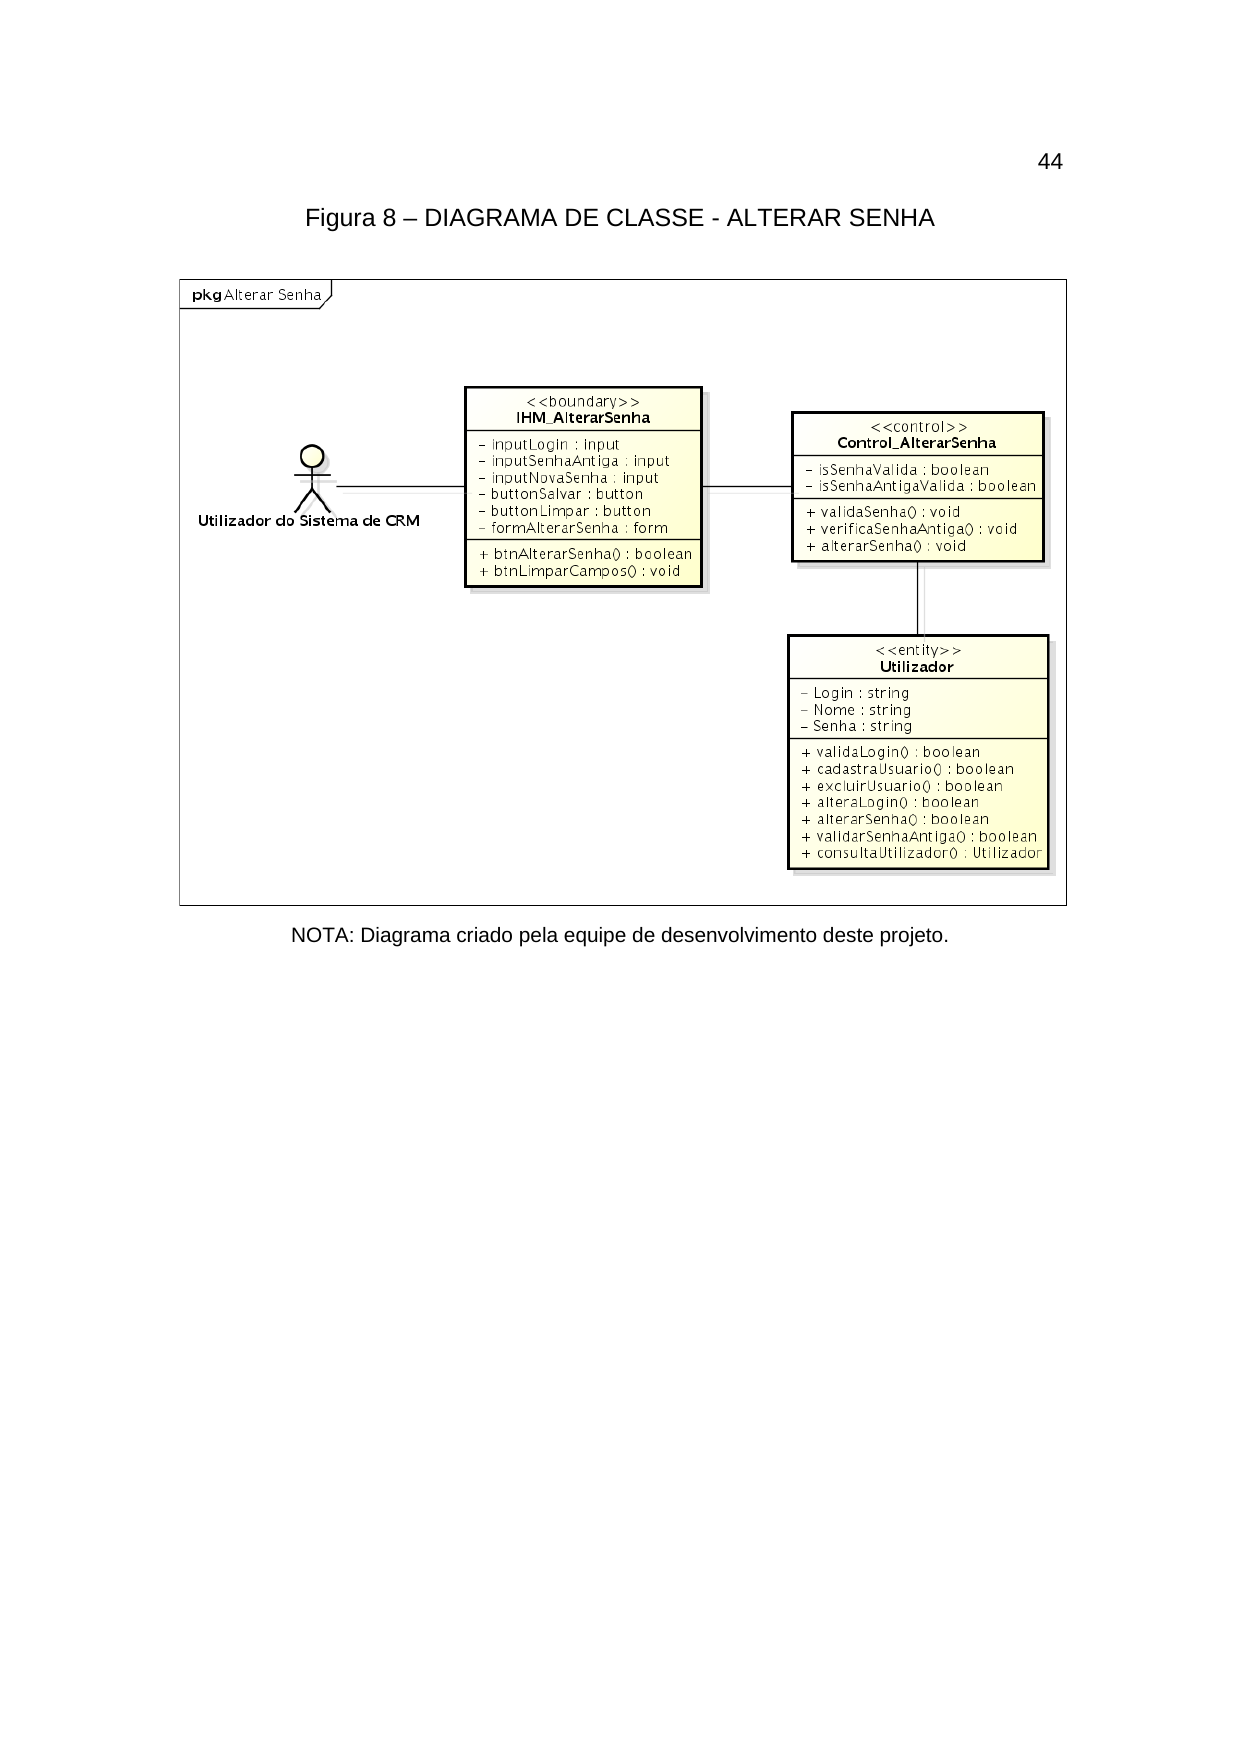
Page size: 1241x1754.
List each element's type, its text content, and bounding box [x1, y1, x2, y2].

text NOTA: Diagrama criado pela equipe de desenvolvimento deste projeto. [177, 911, 1063, 947]
text Figura 8 – DIAGRAMA DE CLASSE - ALTERAR SENHA [177, 203, 1063, 232]
picture [167, 267, 1074, 911]
